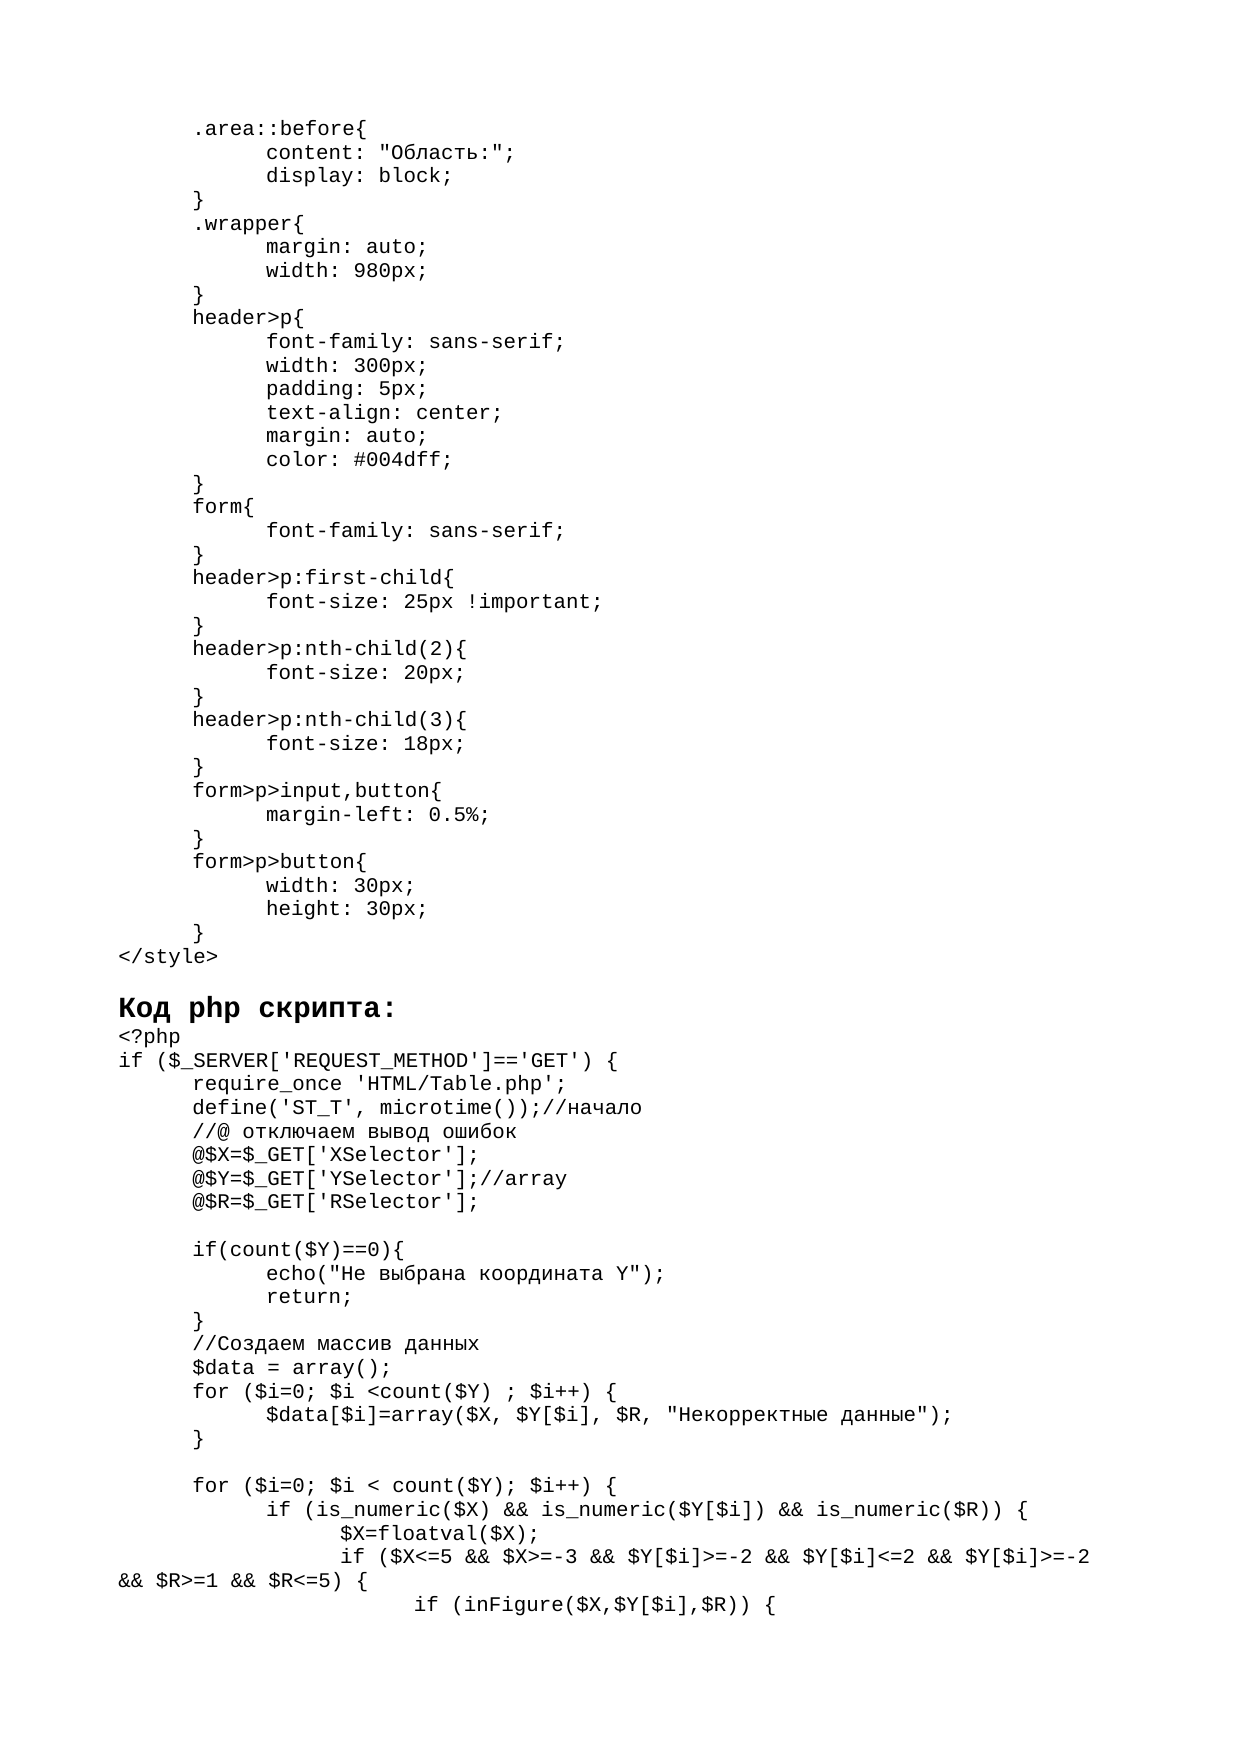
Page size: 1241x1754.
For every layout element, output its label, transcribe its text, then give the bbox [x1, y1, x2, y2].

text } [118, 1310, 1122, 1333]
text width: 980px; [118, 260, 1122, 284]
text for ($i=0; $i <count($Y) ; $i++) { [118, 1381, 1122, 1404]
text font-family: sans-serif; [118, 520, 1122, 544]
text form>p>button{ [118, 851, 1122, 875]
text height: 30px; [118, 898, 1122, 922]
text if ($X<=5 && $X>=-3 && $Y[$i]>=-2 && $Y[$i]<=2 && $Y[$i]>=-2 && $R>=1 && $R<=5) { [118, 1546, 1122, 1593]
text } [118, 757, 1122, 780]
text header>p:nth-child(3){ [118, 709, 1122, 733]
text } [118, 189, 1122, 213]
text echo("Не выбрана координата Y"); [118, 1262, 1122, 1286]
text header>p:nth-child(2){ [118, 638, 1122, 662]
text @$X=$_GET['XSelector']; [118, 1144, 1122, 1168]
text margin-left: 0.5%; [118, 804, 1122, 827]
text } [118, 284, 1122, 307]
text </style> [118, 946, 1122, 969]
text $X=floatval($X); [118, 1523, 1122, 1546]
text padding: 5px; [118, 378, 1122, 402]
text margin: auto; [118, 236, 1122, 260]
text .area::before{ [118, 118, 1122, 142]
text } [118, 544, 1122, 567]
text form{ [118, 496, 1122, 520]
text if(count($Y)==0){ [118, 1239, 1122, 1262]
text } [118, 615, 1122, 638]
text require_once 'HTML/Table.php'; [118, 1073, 1122, 1097]
text if (is_numeric($X) && is_numeric($Y[$i]) && is_numeric($R)) { [118, 1499, 1122, 1523]
text } [118, 686, 1122, 709]
text return; [118, 1286, 1122, 1310]
text for ($i=0; $i < count($Y); $i++) { [118, 1475, 1122, 1499]
text .wrapper{ [118, 213, 1122, 236]
text font-size: 20px; [118, 662, 1122, 686]
text <?php [118, 1026, 1122, 1050]
text header>p:first-child{ [118, 567, 1122, 591]
text } [118, 922, 1122, 946]
text } [118, 827, 1122, 851]
text color: #004dff; [118, 449, 1122, 473]
text display: block; [118, 165, 1122, 189]
text $data[$i]=array($X, $Y[$i], $R, "Некорректные данные"); [118, 1404, 1122, 1428]
text width: 300px; [118, 354, 1122, 378]
text if (inFigure($X,$Y[$i],$R)) { [118, 1593, 1122, 1617]
text } [118, 1428, 1122, 1452]
text //@ отключаем вывод ошибок [118, 1121, 1122, 1144]
text @$R=$_GET['RSelector']; [118, 1192, 1122, 1215]
text //Создаем массив данных [118, 1333, 1122, 1357]
text content: "Область:"; [118, 142, 1122, 165]
text header>p{ [118, 307, 1122, 331]
text font-size: 18px; [118, 733, 1122, 757]
text if ($_SERVER['REQUEST_METHOD']=='GET') { [118, 1050, 1122, 1073]
text text-align: center; [118, 402, 1122, 426]
text margin: auto; [118, 426, 1122, 449]
text width: 30px; [118, 875, 1122, 898]
text Код php скрипта: [118, 993, 1122, 1026]
text } [118, 473, 1122, 496]
text font-size: 25px !important; [118, 591, 1122, 615]
text @$Y=$_GET['YSelector'];//array [118, 1168, 1122, 1192]
text font-family: sans-serif; [118, 331, 1122, 354]
text $data = array(); [118, 1357, 1122, 1381]
text define('ST_T', microtime());//начало [118, 1097, 1122, 1121]
text form>p>input,button{ [118, 780, 1122, 804]
